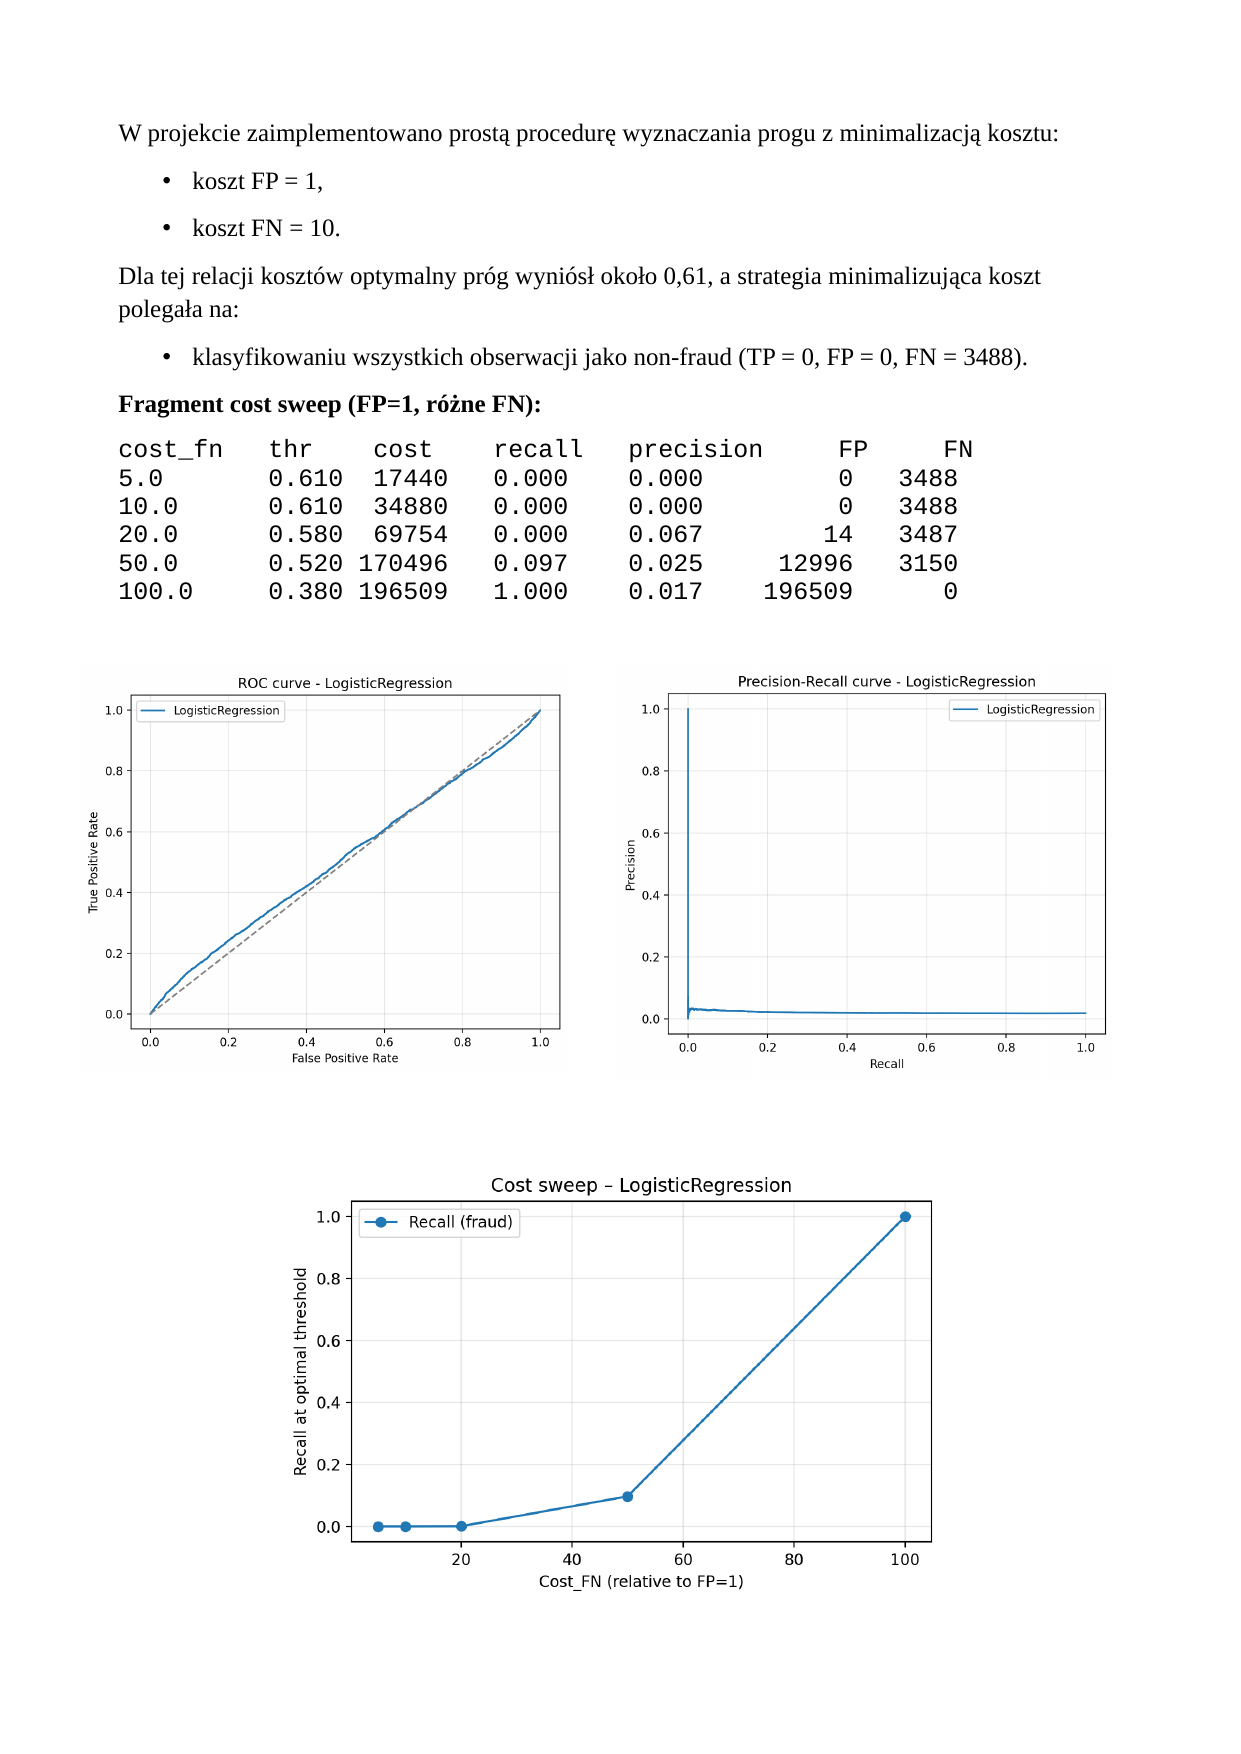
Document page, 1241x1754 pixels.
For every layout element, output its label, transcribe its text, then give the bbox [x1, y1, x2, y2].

text 10.0 0.610 34880 0.000 0.000 0 3488 [118, 493, 1122, 522]
text cost_fn thr cost recall precision FP FN [118, 437, 1122, 465]
text 100.0 0.380 196509 1.000 0.017 196509 0 [118, 578, 1122, 607]
picture [77, 664, 572, 1077]
picture [277, 1159, 948, 1607]
list klasyfikowaniu wszystkich obserwacji jako non-fraud (TP = 0, FP = 0, FN = 3488). [162, 342, 1122, 370]
list koszt FP = 1, [162, 166, 1122, 194]
text 5.0 0.610 17440 0.000 0.000 0 3488 [118, 465, 1122, 493]
list koszt FN = 10. [162, 213, 1122, 242]
picture [612, 662, 1118, 1083]
text 20.0 0.580 69754 0.000 0.067 14 3487 [118, 522, 1122, 550]
text 50.0 0.520 170496 0.097 0.025 12996 3150 [118, 550, 1122, 578]
text Dla tej relacji kosztów optymalny próg wyniósł około 0,61, a strategia minimalizująca koszt polegała na: [118, 261, 1122, 323]
text Fragment cost sweep (FP=1, różne FN): [118, 389, 1122, 418]
text W projekcie zaimplementowano prostą procedurę wyznaczania progu z minimalizacją kosztu: [118, 118, 1122, 147]
